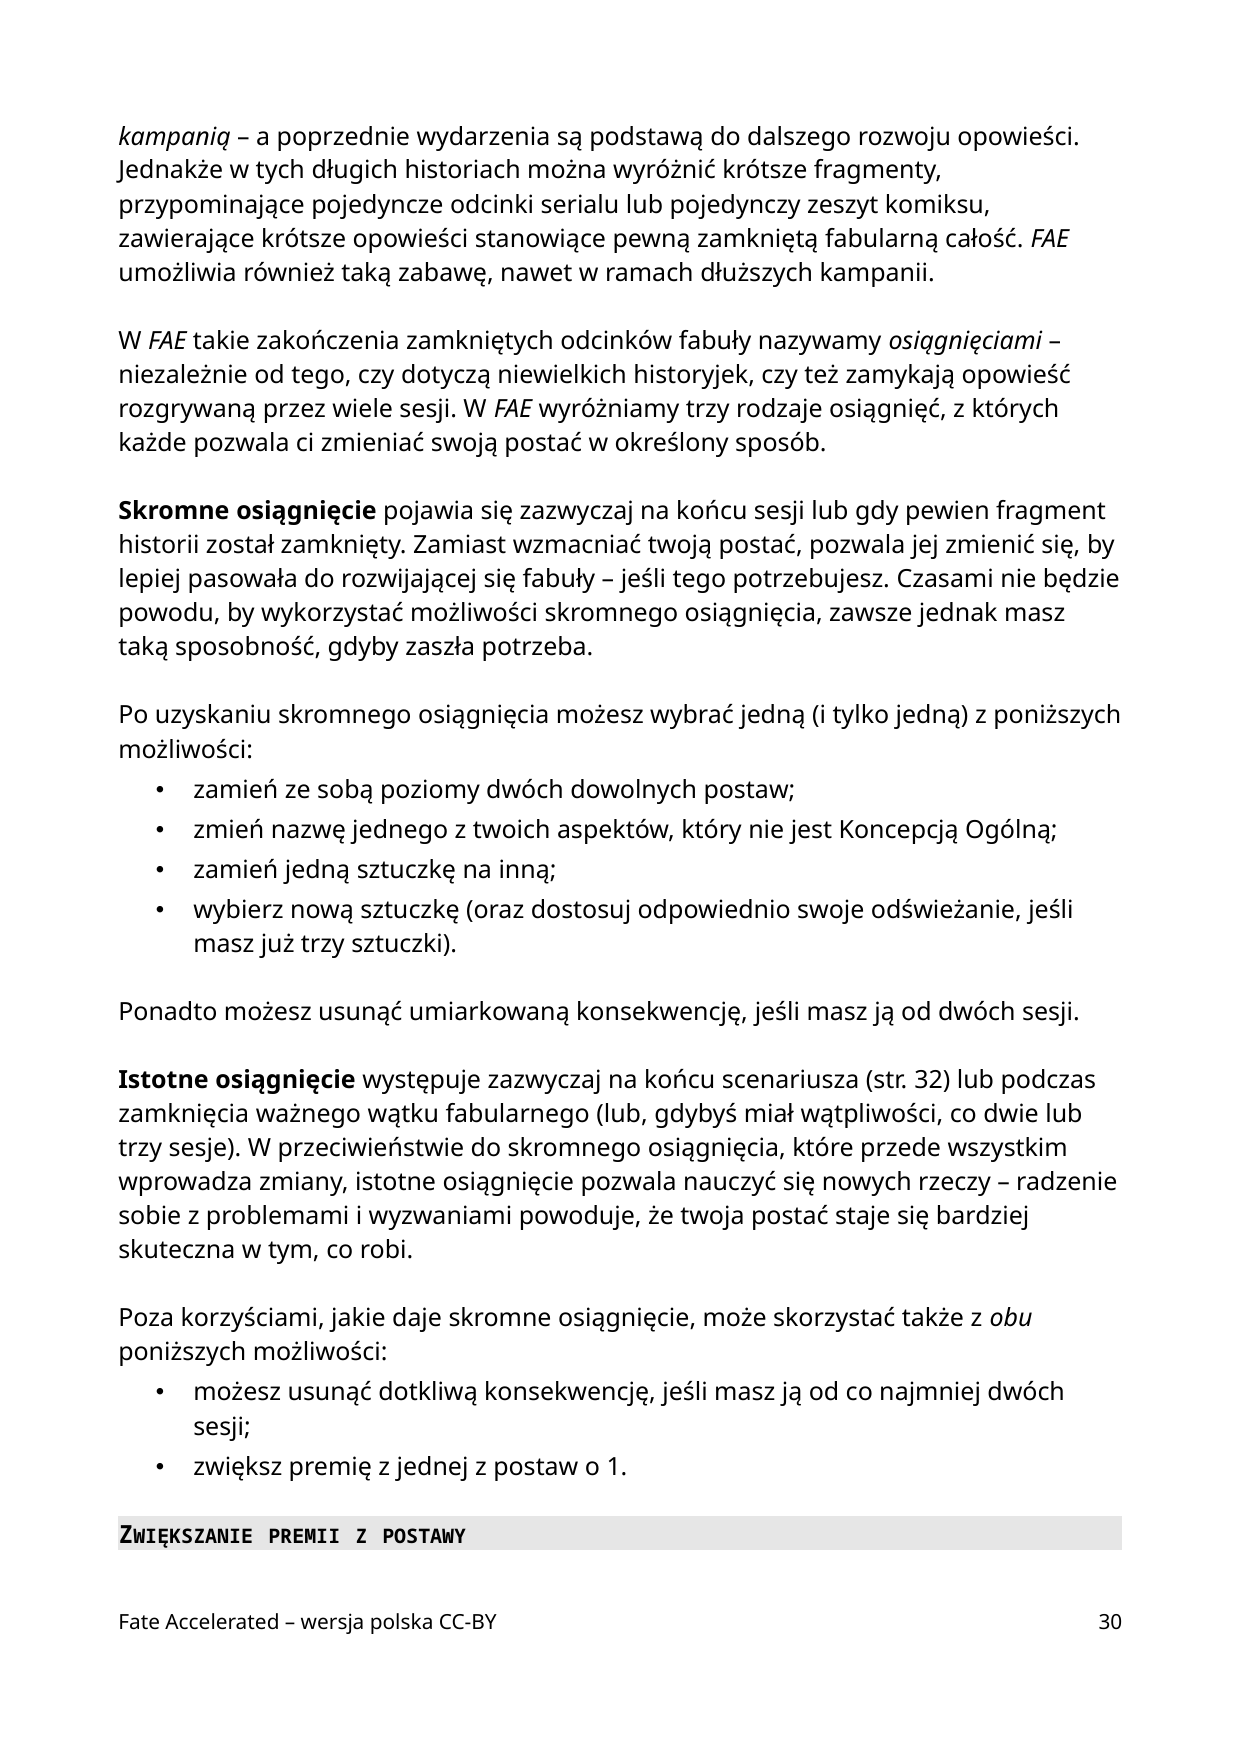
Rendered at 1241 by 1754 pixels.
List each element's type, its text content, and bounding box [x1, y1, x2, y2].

list zwiększ premię z jednej z postaw o 1. [156, 1448, 1122, 1482]
text Po uzyskaniu skromnego osiągnięcia możesz wybrać jedną (i tylko jedną) z poniższych możliwości: [118, 697, 1122, 765]
list możesz usunąć dotkliwą konsekwencję, jeśli masz ją od co najmniej dwóch sesji; [156, 1374, 1122, 1442]
list zamień jedną sztuczkę na inną; [156, 851, 1122, 885]
list zmień nazwę jednego z twoich aspektów, który nie jest Koncepcją Ogólną; [156, 811, 1122, 845]
text kampanią – a poprzednie wydarzenia są podstawą do dalszego rozwoju opowieści. Jednakże w tych długich historiach można wyróżnić krótsze fragmenty, przypominające pojedyncze odcinki serialu lub pojedynczy zeszyt komiksu, zawierające krótsze opowieści stanowiące pewną zamkniętą fabularną całość. FAE umożliwia również taką zabawę, nawet w ramach dłuższych kampanii. [118, 118, 1122, 288]
text W FAE takie zakończenia zamkniętych odcinków fabuły nazywamy osiągnięciami – niezależnie od tego, czy dotyczą niewielkich historyjek, czy też zamykają opowieść rozgrywaną przez wiele sesji. W FAE wyróżniamy trzy rodzaje osiągnięć, z których każde pozwala ci zmieniać swoją postać w określony sposób. [118, 322, 1122, 459]
list wybierz nową sztuczkę (oraz dostosuj odpowiednio swoje odświeżanie, jeśli masz już trzy sztuczki). [156, 891, 1122, 959]
text Skromne osiągnięcie pojawia się zazwyczaj na końcu sesji lub gdy pewien fragment historii został zamknięty. Zamiast wzmacniać twoją postać, pozwala jej zmienić się, by lepiej pasowała do rozwijającej się fabuły – jeśli tego potrzebujesz. Czasami nie będzie powodu, by wykorzystać możliwości skromnego osiągnięcia, zawsze jednak masz taką sposobność, gdyby zaszła potrzeba. [118, 493, 1122, 663]
text Zwiększanie premii z postawy [118, 1516, 1122, 1550]
list zamień ze sobą poziomy dwóch dowolnych postaw; [156, 771, 1122, 805]
text Istotne osiągnięcie występuje zazwyczaj na końcu scenariusza (str. 26) lub podczas zamknięcia ważnego wątku fabularnego (lub, gdybyś miał wątpliwości, co dwie lub trzy sesje). W przeciwieństwie do skromnego osiągnięcia, które przede wszystkim wprowadza zmiany, istotne osiągnięcie pozwala nauczyć się nowych rzeczy – radzenie sobie z problemami i wyzwaniami powoduje, że twoja postać staje się bardziej skuteczna w tym, co robi. [118, 1062, 1122, 1266]
text Ponadto możesz usunąć umiarkowaną konsekwencję, jeśli masz ją od dwóch sesji. [118, 993, 1122, 1027]
text Poza korzyściami, jakie daje skromne osiągnięcie, może skorzystać także z obu poniższych możliwości: [118, 1300, 1122, 1368]
